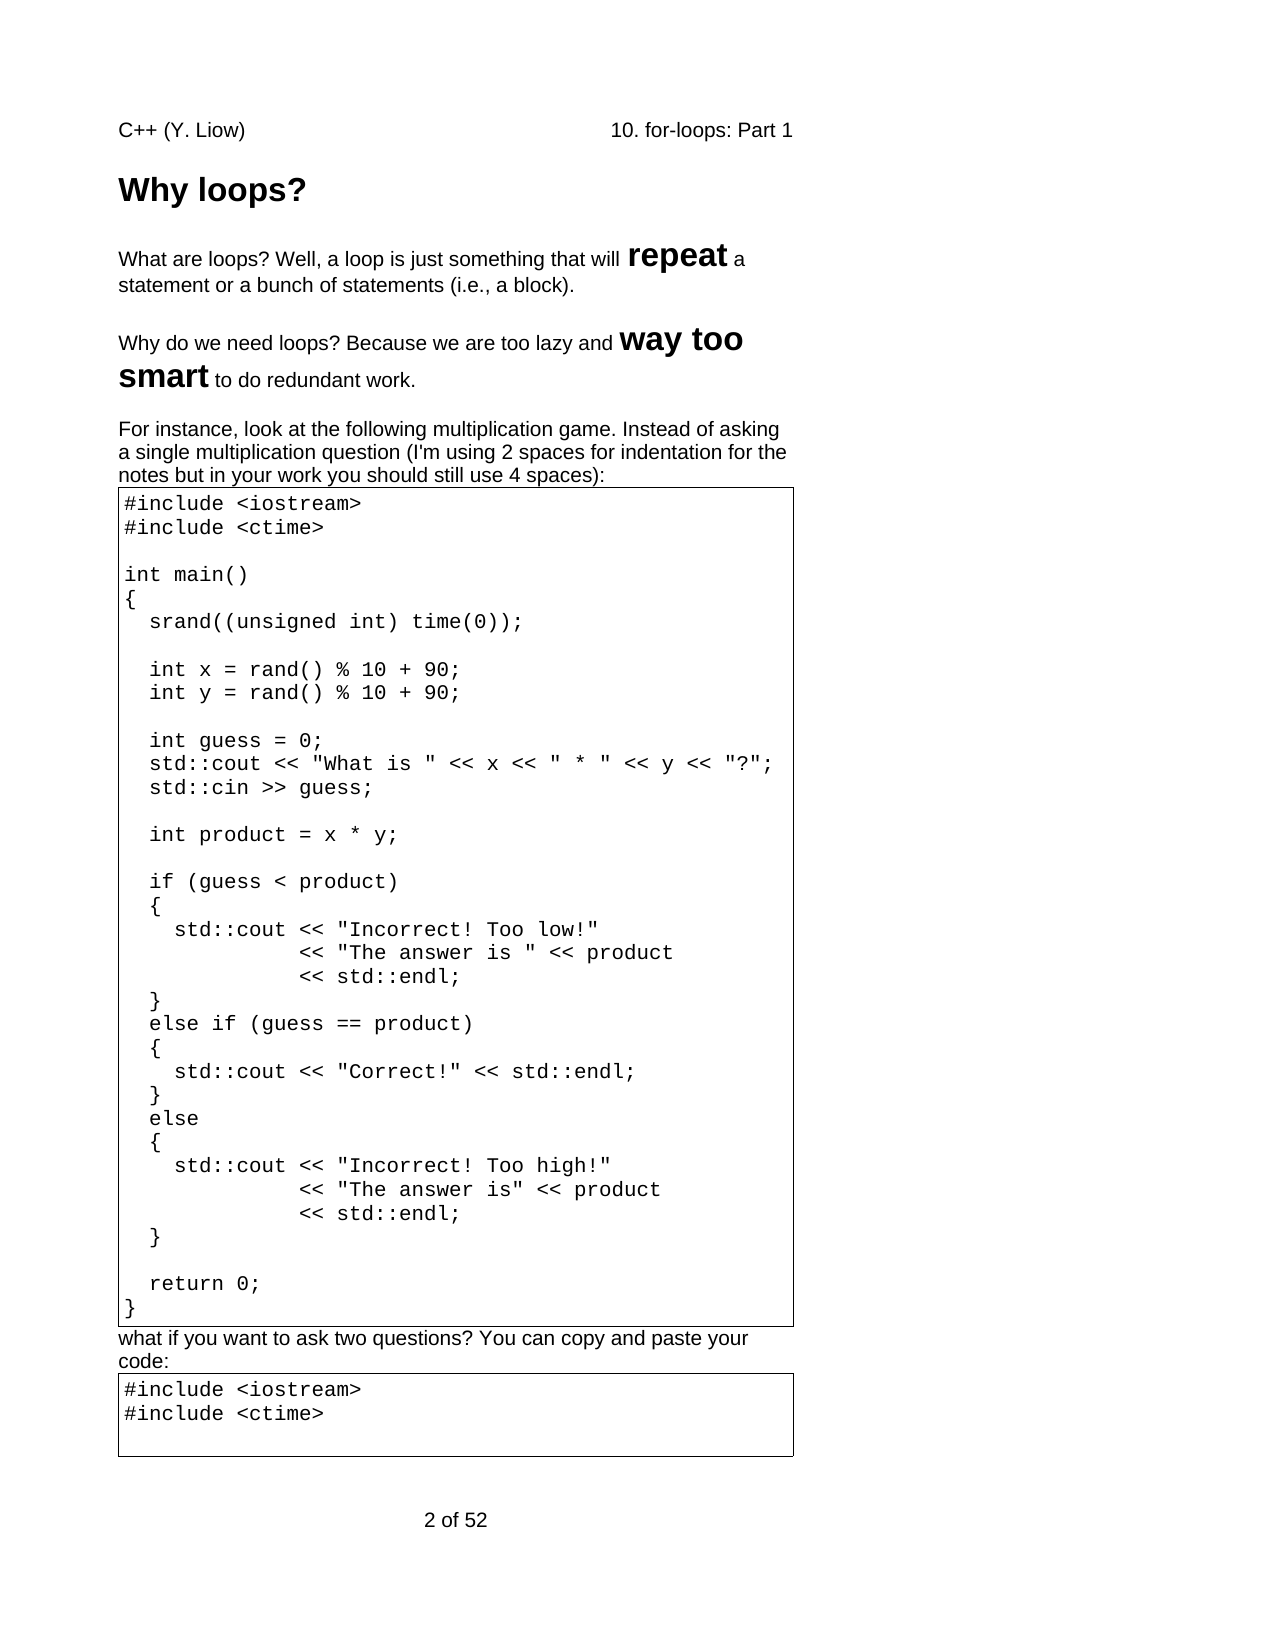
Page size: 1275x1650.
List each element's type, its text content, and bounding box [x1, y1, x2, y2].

table_header #include <iostream> #include <ctime> [119, 1374, 793, 1456]
text For instance, look at the following multiplication game. Instead of asking a single multiplication question (I'm using 2 spaces for indentation for the notes but in your work you should still use 4 spaces): [118, 418, 793, 487]
text Why loops? [118, 171, 793, 208]
text Why do we need loops? Because we are too lazy and way too smart to do redundant work. [118, 320, 793, 394]
text what if you want to ask two questions? You can copy and paste your code: [118, 1327, 793, 1373]
text What are loops? Well, a loop is just something that will repeat a statement or a bunch of statements (i.e., a block). [118, 236, 793, 297]
table_header #include <iostream> #include <ctime> int main() { srand((unsigned int) time(0)); int x = rand() % 10 + 90; int y = rand() % 10 + 90; int guess = 0; std::cout << "What is " << x << " * " << y << "?"; std::cin >> guess; int product = x * y; if (guess < product) { std::cout << "Incorrect! Too low!" << "The answer is " << product << std::endl; } else if (guess == product) { std::cout << "Correct!" << std::endl; } else { std::cout << "Incorrect! Too high!" << "The answer is" << product << std::endl; } return 0; } [119, 488, 793, 1326]
